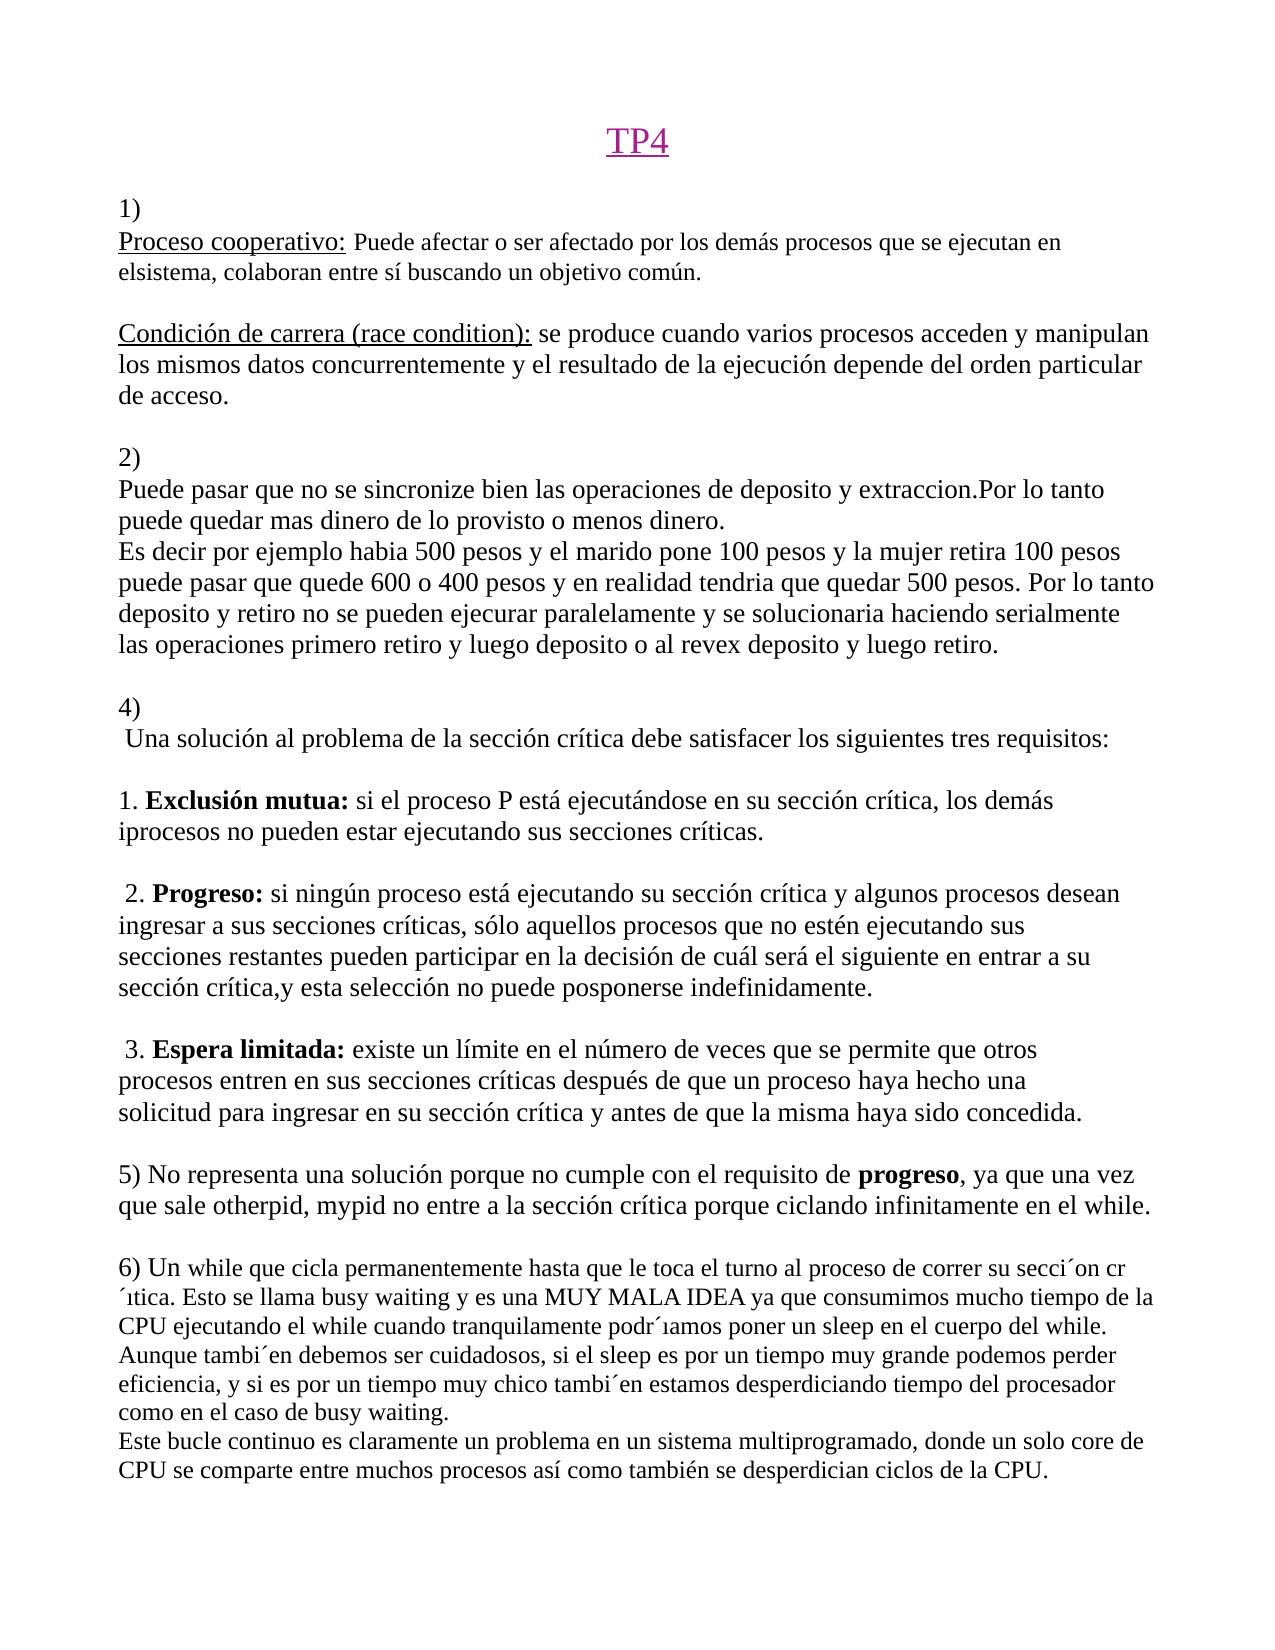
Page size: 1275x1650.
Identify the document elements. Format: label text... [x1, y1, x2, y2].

text TP4 [118, 118, 1157, 161]
text 2) [118, 442, 1157, 473]
text los mismos datos concurrentemente y el resultado de la ejecución depende del orden particular [118, 348, 1157, 379]
text Este bucle continuo es claramente un problema en un sistema multiprogramado, donde un solo core de CPU se comparte entre muchos procesos así como también se desperdician ciclos de la CPU. [118, 1426, 1157, 1484]
text 2. Progreso: si ningún proceso está ejecutando su sección crítica y algunos procesos desean [118, 878, 1157, 909]
text ingresar a sus secciones críticas, sólo aquellos procesos que no estén ejecutando sus [118, 909, 1157, 940]
text de acceso. [118, 379, 1157, 410]
text 4) [118, 691, 1157, 722]
text Puede pasar que no se sincronize bien las operaciones de deposito y extraccion.Por lo tanto puede quedar mas dinero de lo provisto o menos dinero. [118, 473, 1157, 535]
text 5) No representa una solución porque no cumple con el requisito de progreso, ya que una vez que sale otherpid, mypid no entre a la sección crítica porque ciclando infinitamente en el while. [118, 1158, 1157, 1220]
text secciones restantes pueden participar en la decisión de cuál será el siguiente en entrar a su sección crítica,y esta selección no puede posponerse indefinidamente. [118, 940, 1157, 1002]
text solicitud para ingresar en su sección crítica y antes de que la misma haya sido concedida. [118, 1096, 1157, 1127]
text Condición de carrera (race condition): se produce cuando varios procesos acceden y manipulan [118, 317, 1157, 348]
text Una solución al problema de la sección crítica debe satisfacer los siguientes tres requisitos: [118, 722, 1157, 753]
text puede pasar que quede 600 o 400 pesos y en realidad tendria que quedar 500 pesos. Por lo tanto deposito y retiro no se pueden ejecurar paralelamente y se solucionaria haciendo serialmente las operaciones primero retiro y luego deposito o al revex deposito y luego retiro. [118, 566, 1157, 659]
text 1. Exclusión mutua: si el proceso P está ejecutándose en su sección crítica, los demás iprocesos no pueden estar ejecutando sus secciones críticas. [118, 784, 1157, 846]
text 6) Un while que cicla permanentemente hasta que le toca el turno al proceso de correr su secci´on cr´ıtica. Esto se llama busy waiting y es una MUY MALA IDEA ya que consumimos mucho tiempo de la CPU ejecutando el while cuando tranquilamente podr´ıamos poner un sleep en el cuerpo del while. Aunque tambi´en debemos ser cuidadosos, si el sleep es por un tiempo muy grande podemos perder eficiencia, y si es por un tiempo muy chico tambi´en estamos desperdiciando tiempo del procesador como en el caso de busy waiting. [118, 1251, 1157, 1426]
text Proceso cooperativo: Puede afectar o ser afectado por los demás procesos que se ejecutan en elsistema, colaboran entre sí buscando un objetivo común. [118, 223, 1157, 286]
text procesos entren en sus secciones críticas después de que un proceso haya hecho una [118, 1064, 1157, 1096]
text 1) [118, 192, 1157, 223]
text 3. Espera limitada: existe un límite en el número de veces que se permite que otros [118, 1033, 1157, 1064]
text Es decir por ejemplo habia 500 pesos y el marido pone 100 pesos y la mujer retira 100 pesos [118, 535, 1157, 566]
